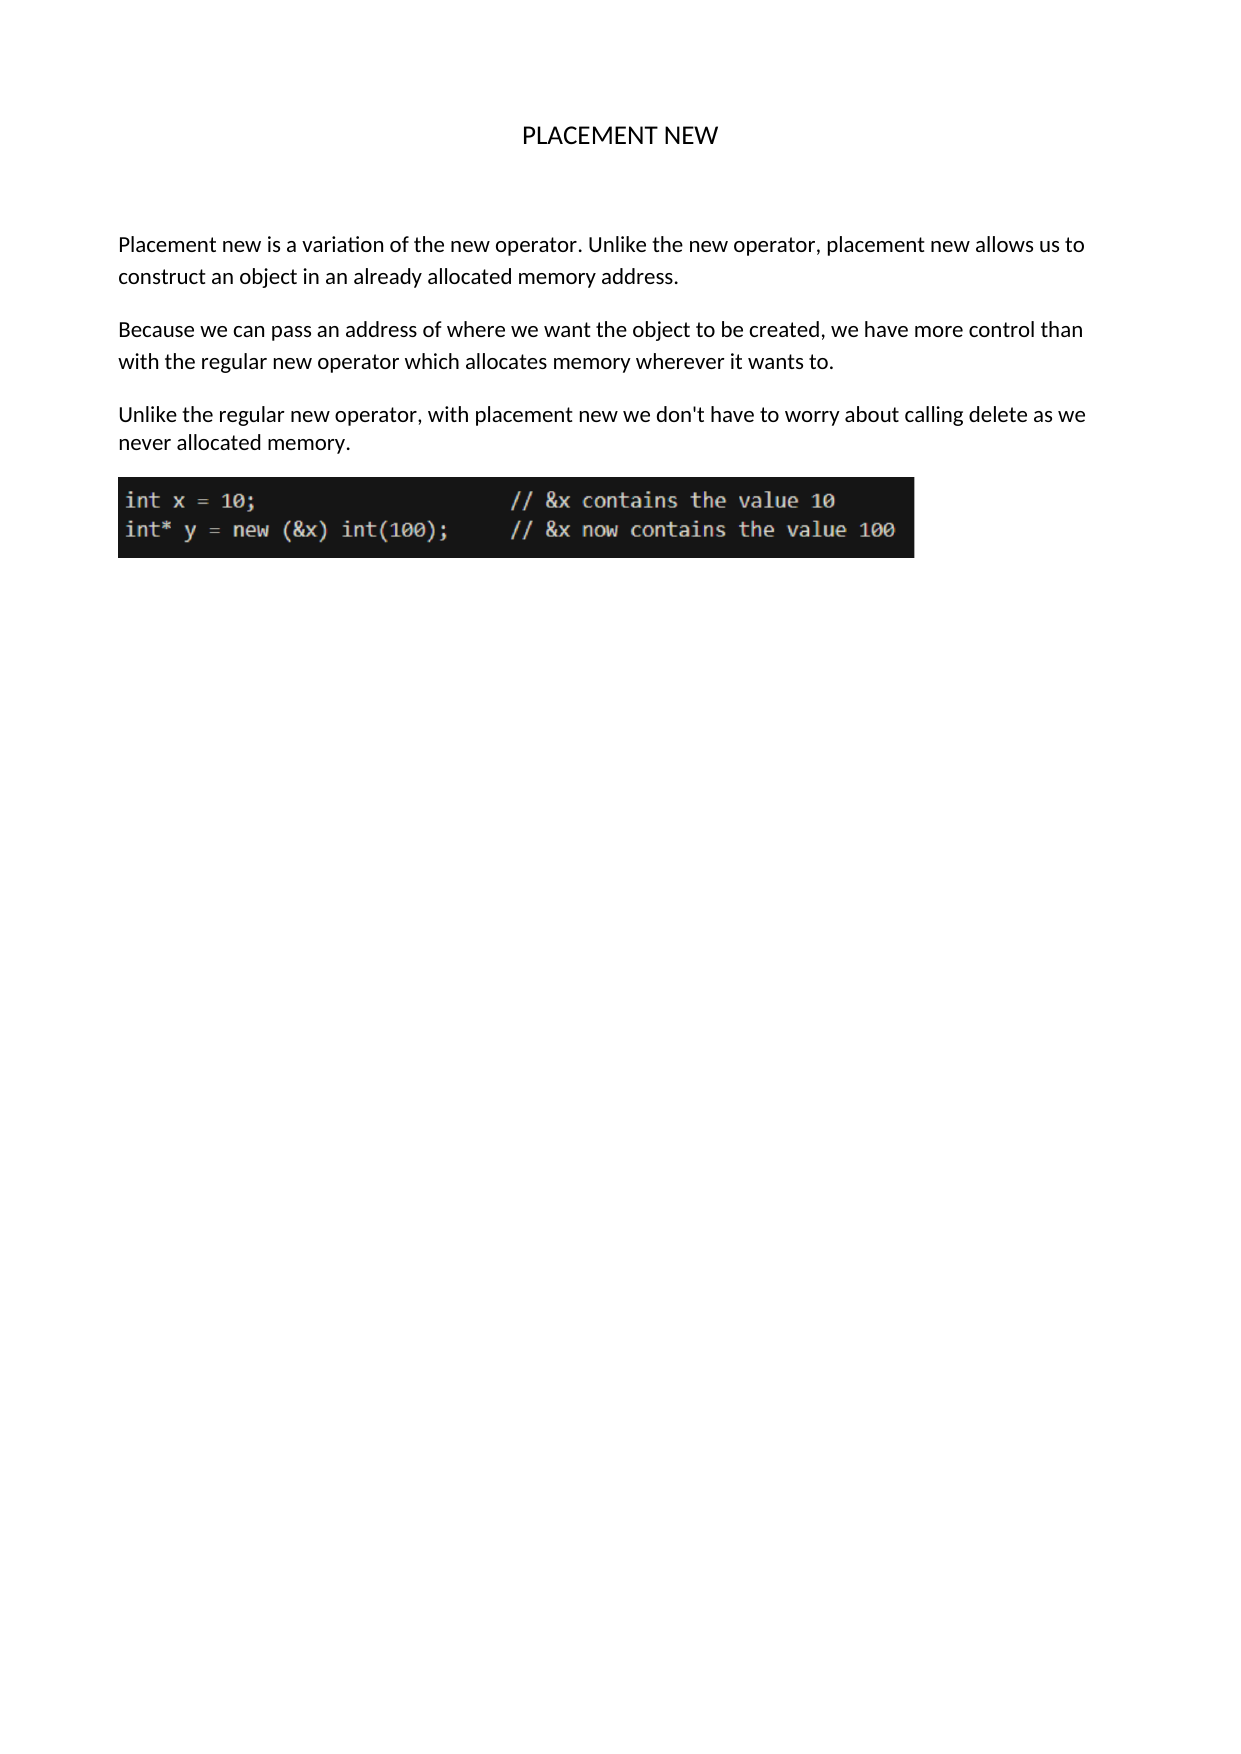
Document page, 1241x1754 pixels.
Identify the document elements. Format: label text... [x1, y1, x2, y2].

text PLACEMENT NEW [118, 118, 1122, 151]
text Placement new is a variation of the new operator. Unlike the new operator, placement new allows us to construct an object in an already allocated memory address. [118, 230, 1122, 290]
text Because we can pass an address of where we want the object to be created, we have more control than with the regular new operator which allocates memory wherever it wants to. [118, 315, 1122, 375]
text Unlike the regular new operator, with placement new we don't have to worry about calling delete as we never allocated memory. [118, 400, 1122, 456]
